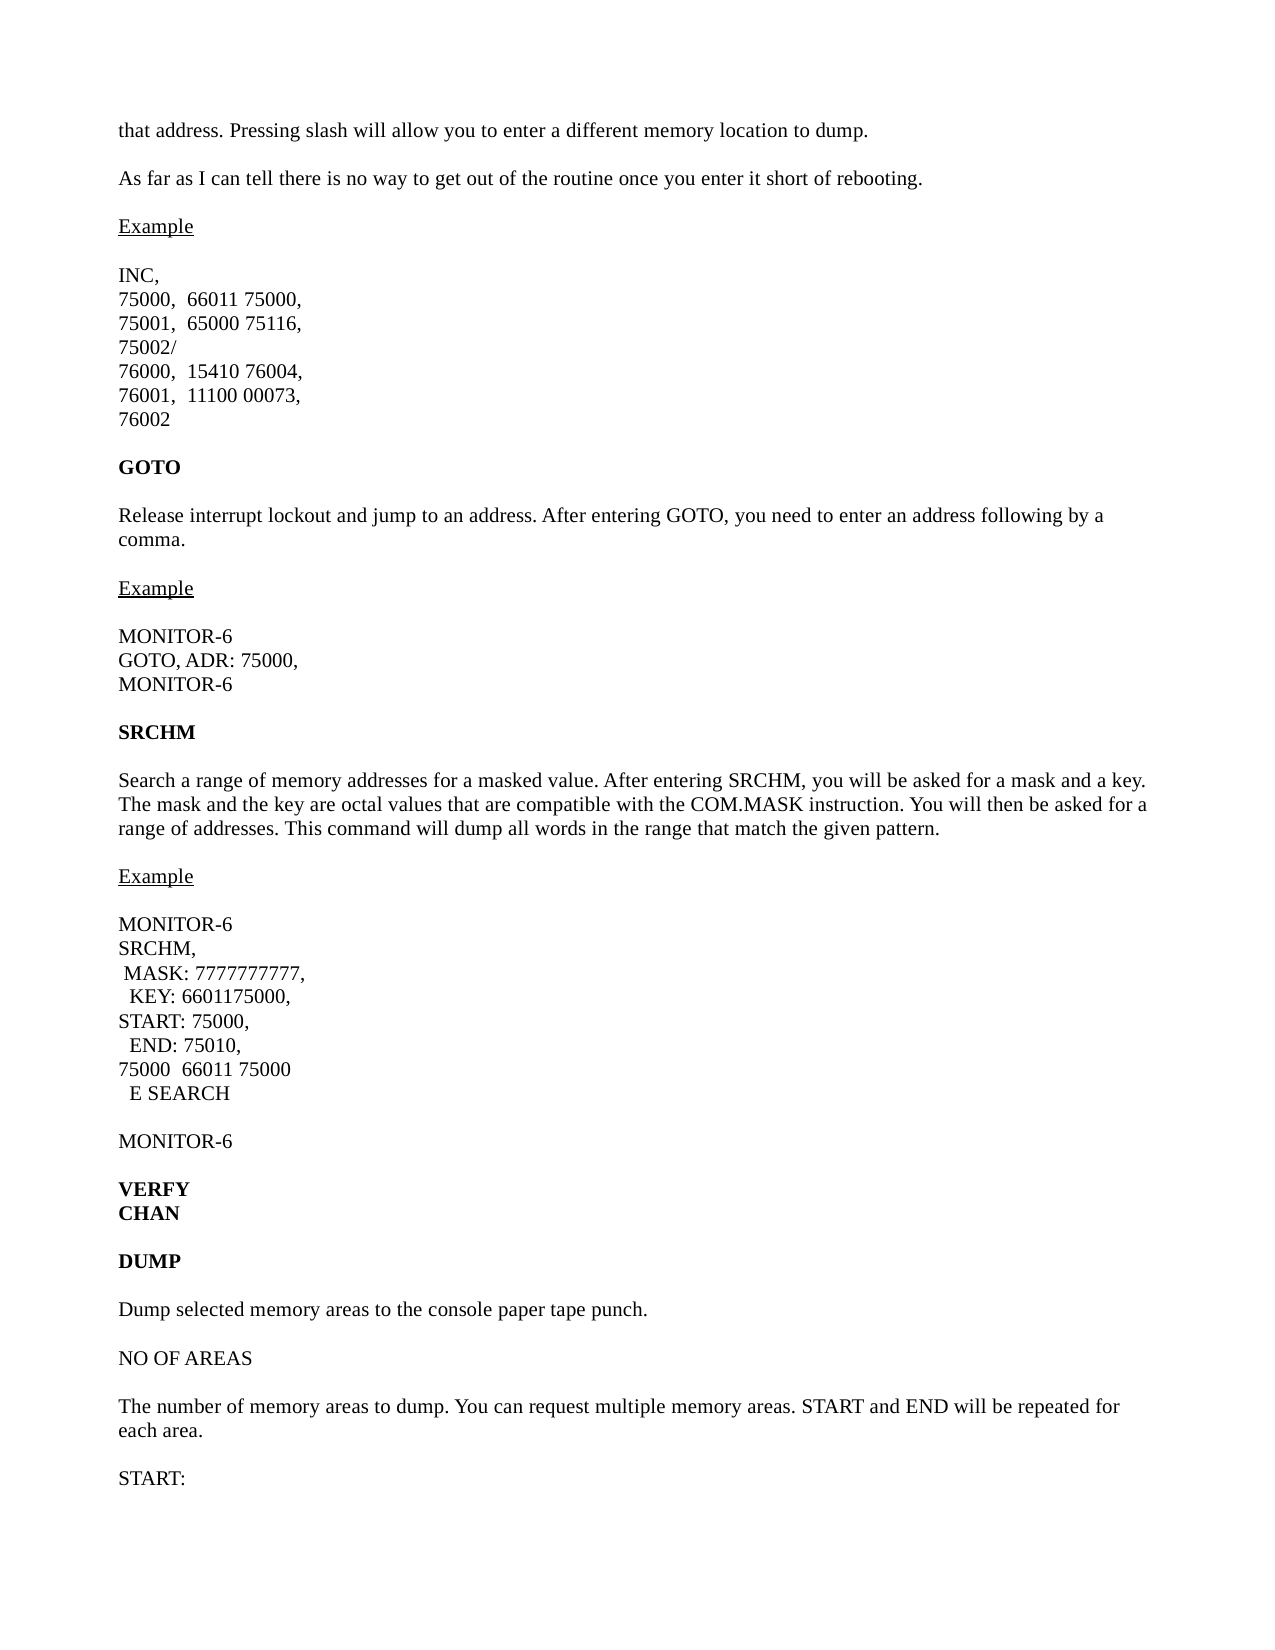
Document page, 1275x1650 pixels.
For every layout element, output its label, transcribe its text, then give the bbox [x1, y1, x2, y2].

text that address. Pressing slash will allow you to enter a different memory location to dump. [118, 118, 1157, 142]
text START: [118, 1466, 1157, 1490]
text CHAN [118, 1201, 1157, 1225]
text 75001, 65000 75116, [118, 311, 1157, 335]
text MASK: 7777777777, [118, 960, 1157, 984]
text 75002/ [118, 335, 1157, 359]
text 76000, 15410 76004, [118, 359, 1157, 383]
text Example [118, 864, 1157, 888]
text KEY: 6601175000, [118, 984, 1157, 1008]
text Example [118, 575, 1157, 599]
text VERFY [118, 1177, 1157, 1201]
text END: 75010, [118, 1032, 1157, 1057]
text MONITOR-6 [118, 672, 1157, 696]
text START: 75000, [118, 1008, 1157, 1032]
text Search a range of memory addresses for a masked value. After entering SRCHM, you will be asked for a mask and a key. The mask and the key are octal values that are compatible with the COM.MASK instruction. You will then be asked for a range of addresses. This command will dump all words in the range that match the given pattern. [118, 768, 1157, 840]
text INC, [118, 262, 1157, 287]
text MONITOR-6 [118, 623, 1157, 647]
text MONITOR-6 [118, 1129, 1157, 1153]
text GOTO [118, 455, 1157, 479]
text DUMP [118, 1249, 1157, 1273]
text Example [118, 214, 1157, 238]
text As far as I can tell there is no way to get out of the routine once you enter it short of rebooting. [118, 166, 1157, 190]
text 76001, 11100 00073, [118, 383, 1157, 407]
text GOTO, ADR: 75000, [118, 647, 1157, 672]
text E SEARCH [118, 1081, 1157, 1105]
text NO OF AREAS [118, 1345, 1157, 1369]
text The number of memory areas to dump. You can request multiple memory areas. START and END will be repeated for each area. [118, 1393, 1157, 1442]
text Dump selected memory areas to the console paper tape punch. [118, 1297, 1157, 1321]
text SRCHM, [118, 936, 1157, 960]
text MONITOR-6 [118, 912, 1157, 936]
text Release interrupt lockout and jump to an address. After entering GOTO, you need to enter an address following by a comma. [118, 503, 1157, 551]
text 76002 [118, 407, 1157, 431]
text 75000 66011 75000 [118, 1057, 1157, 1081]
text 75000, 66011 75000, [118, 287, 1157, 311]
text SRCHM [118, 720, 1157, 744]
